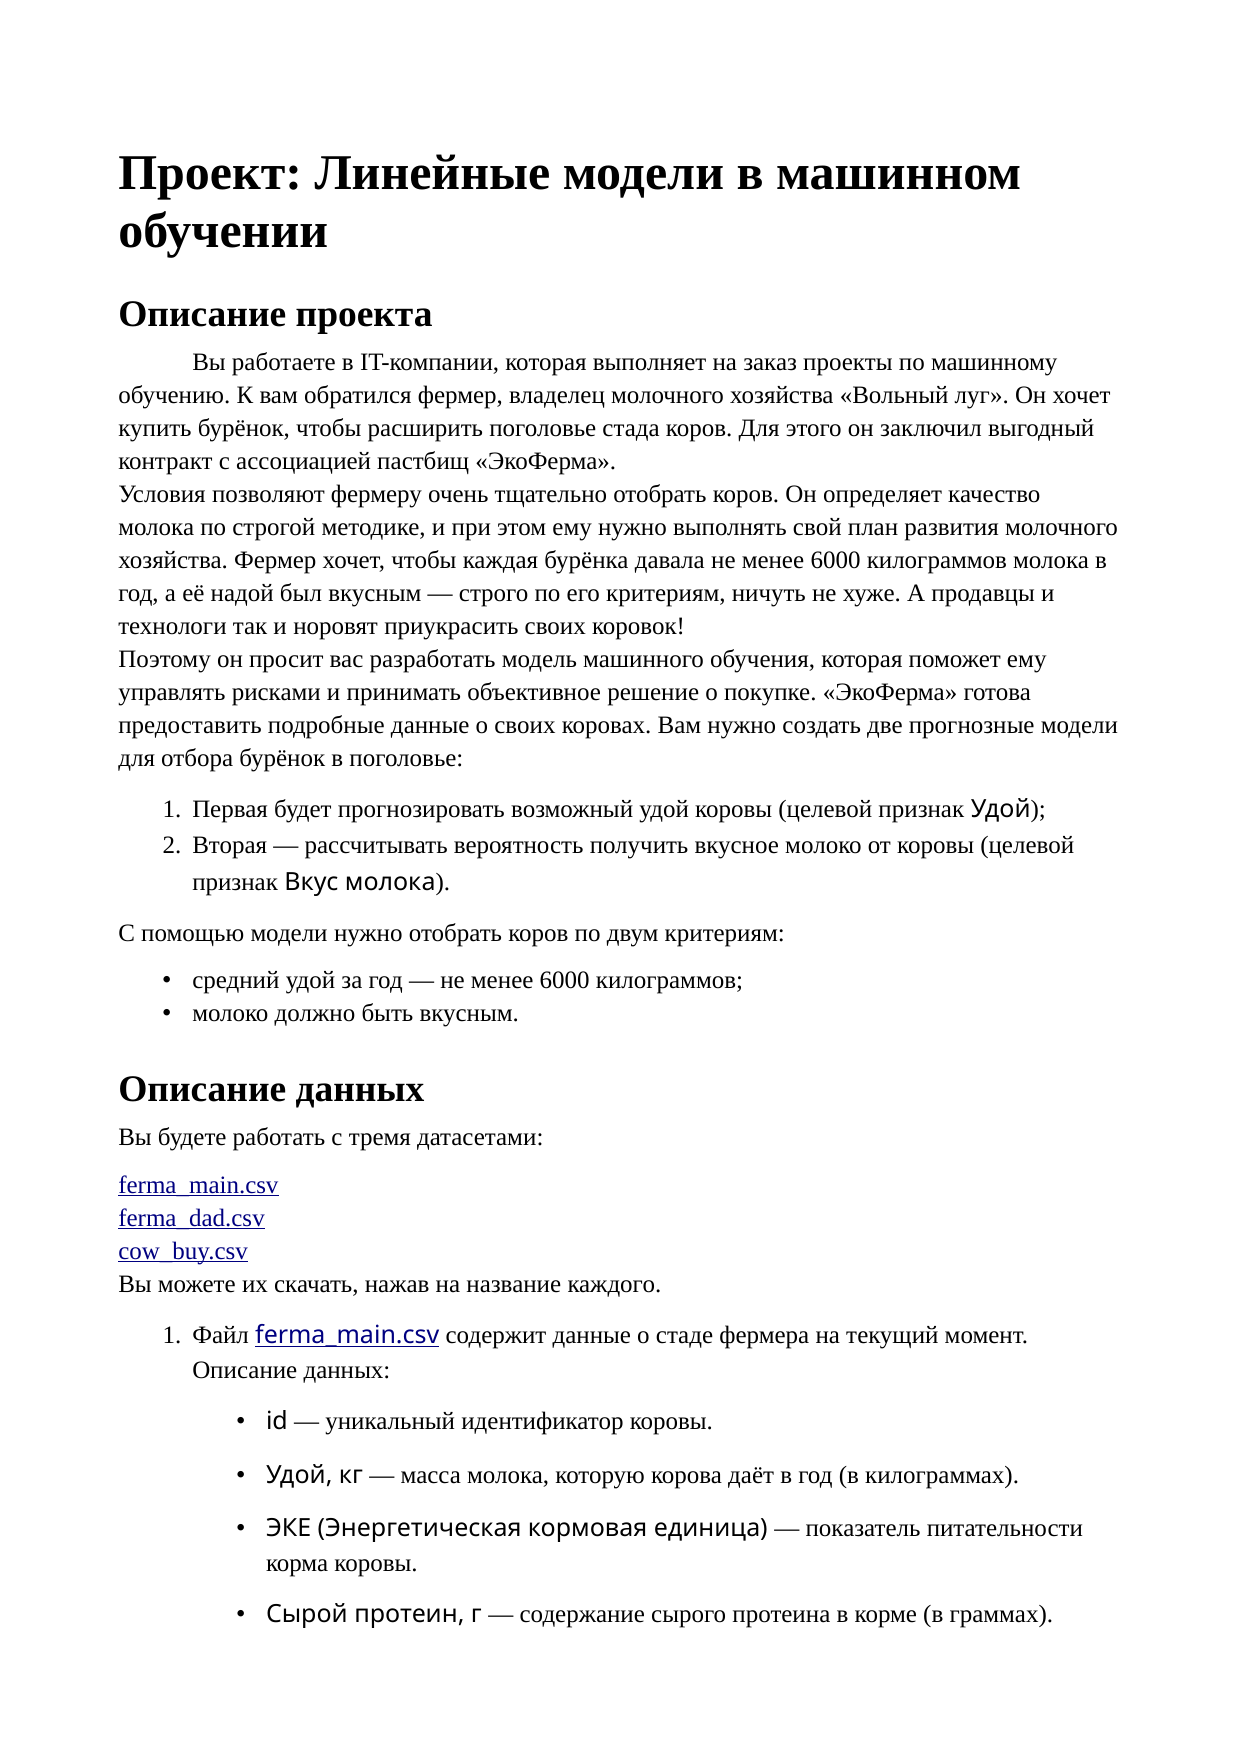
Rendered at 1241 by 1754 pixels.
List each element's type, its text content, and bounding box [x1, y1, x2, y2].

text Вы работаете в IT-компании, которая выполняет на заказ проекты по машинному обучению. К вам обратился фермер, владелец молочного хозяйства «Вольный луг». Он хочет купить бурёнок, чтобы расширить поголовье стада коров. Для этого он заключил выгодный контракт с ассоциацией пастбищ «ЭкоФерма». [118, 347, 1122, 475]
text Поэтому он просит вас разработать модель машинного обучения, которая поможет ему управлять рисками и принимать объективное решение о покупке. «ЭкоФерма» готова предоставить подробные данные о своих коровах. Вам нужно создать две прогнозные модели для отбора бурёнок в поголовье: [118, 644, 1122, 772]
list Удой, кг — масса молока, которую корова даёт в год (в килограммах). [236, 1456, 1122, 1490]
list Первая будет прогнозировать возможный удой коровы (целевой признак Удой); [162, 791, 1122, 825]
text Условия позволяют фермеру очень тщательно отобрать коров. Он определяет качество молока по строгой методике, и при этом ему нужно выполнять свой план развития молочного хозяйства. Фермер хочет, чтобы каждая бурёнка давала не менее 6000 килограммов молока в год, а её надой был вкусным — строго по его критериям, ничуть не хуже. А продавцы и технологи так и норовят приукрасить своих коровок! [118, 479, 1122, 640]
text ferma_dad.csv [118, 1203, 1122, 1232]
subtitle Описание проекта [118, 291, 1122, 334]
list молоко должно быть вкусным. [162, 998, 1122, 1027]
list Файл ferma_main.csv содержит данные о стаде фермера на текущий момент. Описание данных: [162, 1317, 1122, 1384]
subtitle Проект: Линейные модели в машинном обучении [118, 143, 1122, 258]
list id — уникальный идентификатор коровы. [236, 1403, 1122, 1437]
text Вы можете их скачать, нажав на название каждого. [118, 1269, 1122, 1298]
text cow_buy.csv [118, 1236, 1122, 1265]
list ЭКЕ (Энергетическая кормовая единица) — показатель питательности корма коровы. [236, 1510, 1122, 1577]
list Сырой протеин, г — содержание сырого протеина в корме (в граммах). [236, 1596, 1122, 1630]
text Вы будете работать с тремя датасетами: [118, 1122, 1122, 1151]
text С помощью модели нужно отобрать коров по двум критериям: [118, 918, 1122, 946]
list средний удой за год — не менее 6000 килограммов; [162, 965, 1122, 994]
text ferma_main.csv [118, 1170, 1122, 1199]
list Вторая — рассчитывать вероятность получить вкусное молоко от коровы (целевой признак Вкус молока). [162, 830, 1122, 898]
subtitle Описание данных [118, 1067, 1122, 1110]
